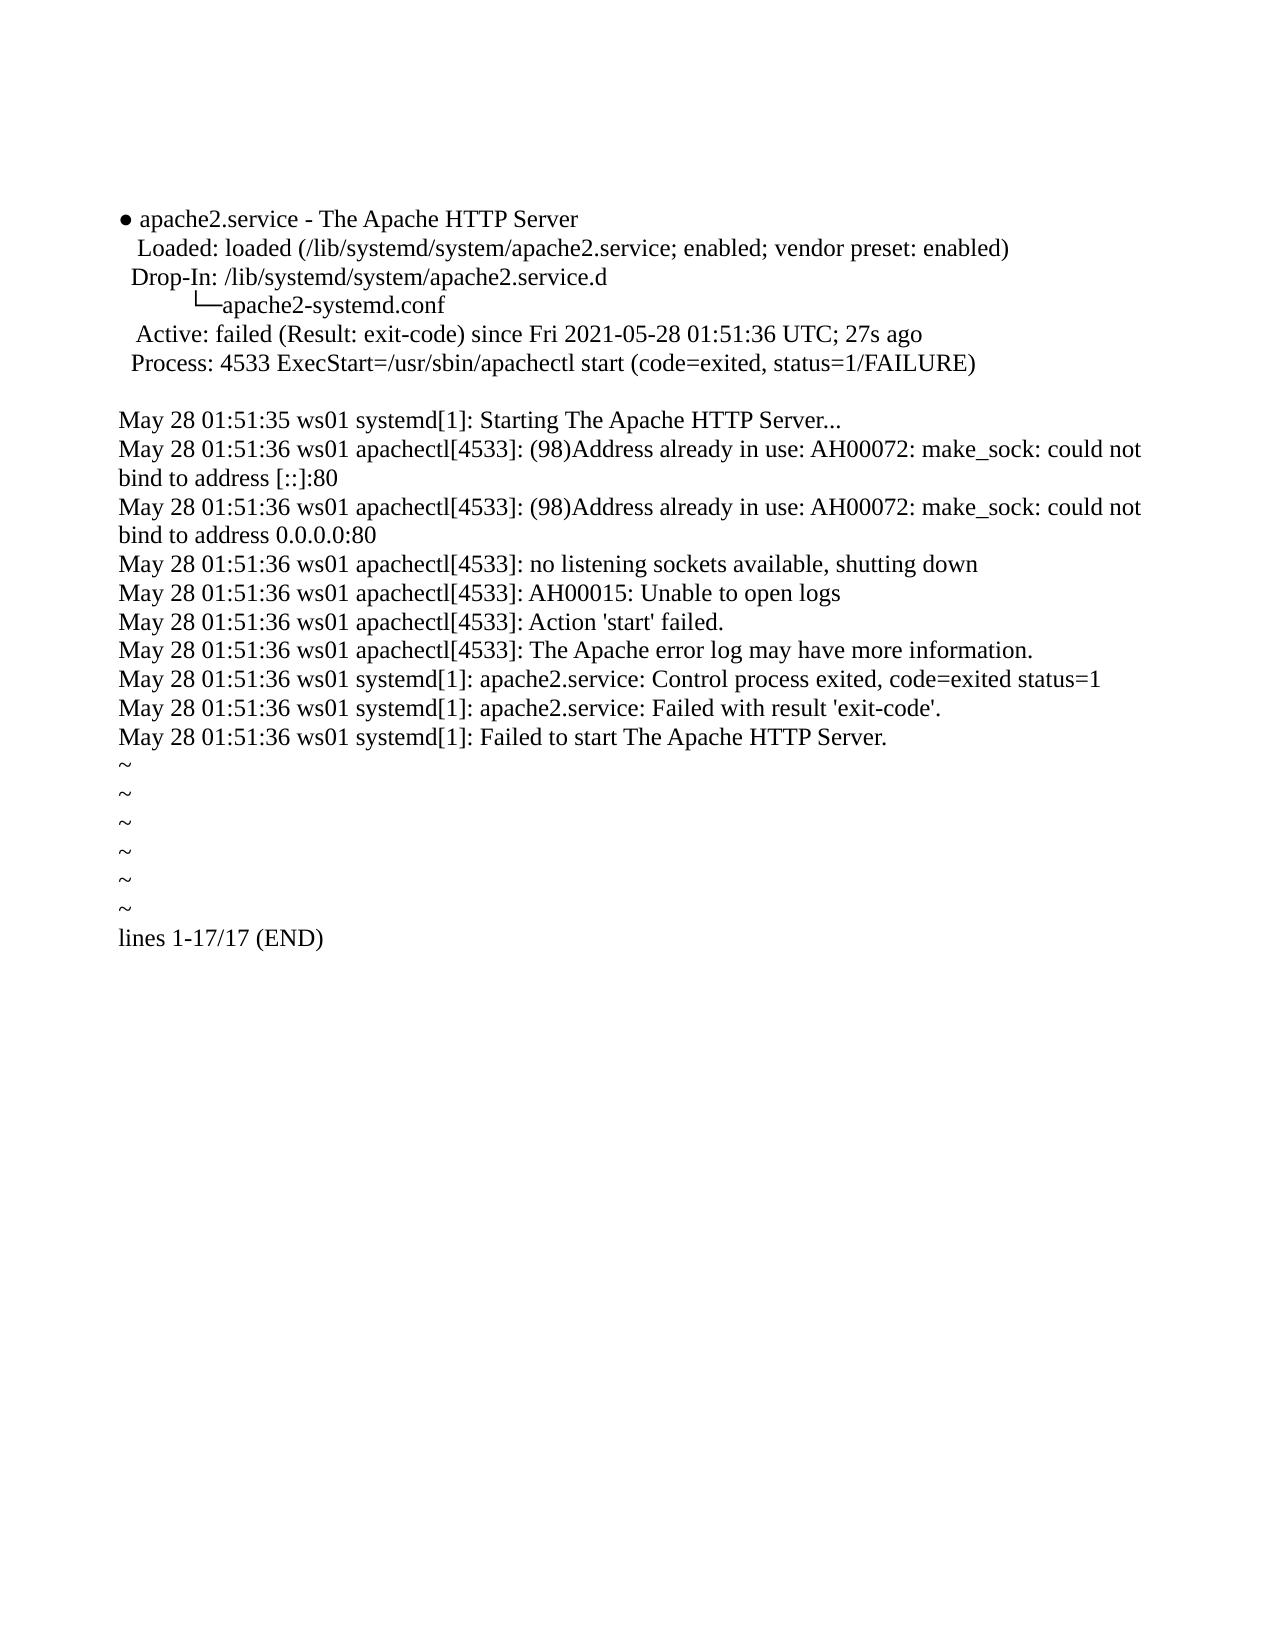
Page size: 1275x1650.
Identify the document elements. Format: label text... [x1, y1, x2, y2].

text May 28 01:51:36 ws01 apachectl[4533]: (98)Address already in use: AH00072: make_sock: could not bind to address 0.0.0.0:80 [118, 492, 1157, 549]
text Drop-In: /lib/systemd/system/apache2.service.d [118, 262, 1157, 291]
text ~ [118, 779, 1157, 808]
text May 28 01:51:36 ws01 apachectl[4533]: AH00015: Unable to open logs [118, 578, 1157, 607]
text ~ [118, 751, 1157, 779]
text ~ [118, 894, 1157, 923]
text Process: 4533 ExecStart=/usr/sbin/apachectl start (code=exited, status=1/FAILURE) [118, 348, 1157, 377]
text ~ [118, 866, 1157, 894]
text May 28 01:51:36 ws01 apachectl[4533]: (98)Address already in use: AH00072: make_sock: could not bind to address [::]:80 [118, 434, 1157, 492]
text lines 1-17/17 (END) [118, 923, 1157, 952]
text ● apache2.service - The Apache HTTP Server [118, 204, 1157, 233]
text May 28 01:51:35 ws01 systemd[1]: Starting The Apache HTTP Server... [118, 406, 1157, 434]
text May 28 01:51:36 ws01 systemd[1]: Failed to start The Apache HTTP Server. [118, 722, 1157, 751]
text May 28 01:51:36 ws01 systemd[1]: apache2.service: Failed with result 'exit-code'. [118, 693, 1157, 722]
text ~ [118, 808, 1157, 837]
text ~ [118, 837, 1157, 866]
text Active: failed (Result: exit-code) since Fri 2021-05-28 01:51:36 UTC; 27s ago [118, 319, 1157, 348]
text May 28 01:51:36 ws01 apachectl[4533]: Action 'start' failed. [118, 607, 1157, 636]
text Loaded: loaded (/lib/systemd/system/apache2.service; enabled; vendor preset: enabled) [118, 233, 1157, 262]
text └─apache2-systemd.conf [118, 291, 1157, 319]
text May 28 01:51:36 ws01 apachectl[4533]: no listening sockets available, shutting down [118, 549, 1157, 578]
text May 28 01:51:36 ws01 apachectl[4533]: The Apache error log may have more information. [118, 636, 1157, 664]
text May 28 01:51:36 ws01 systemd[1]: apache2.service: Control process exited, code=exited status=1 [118, 664, 1157, 693]
